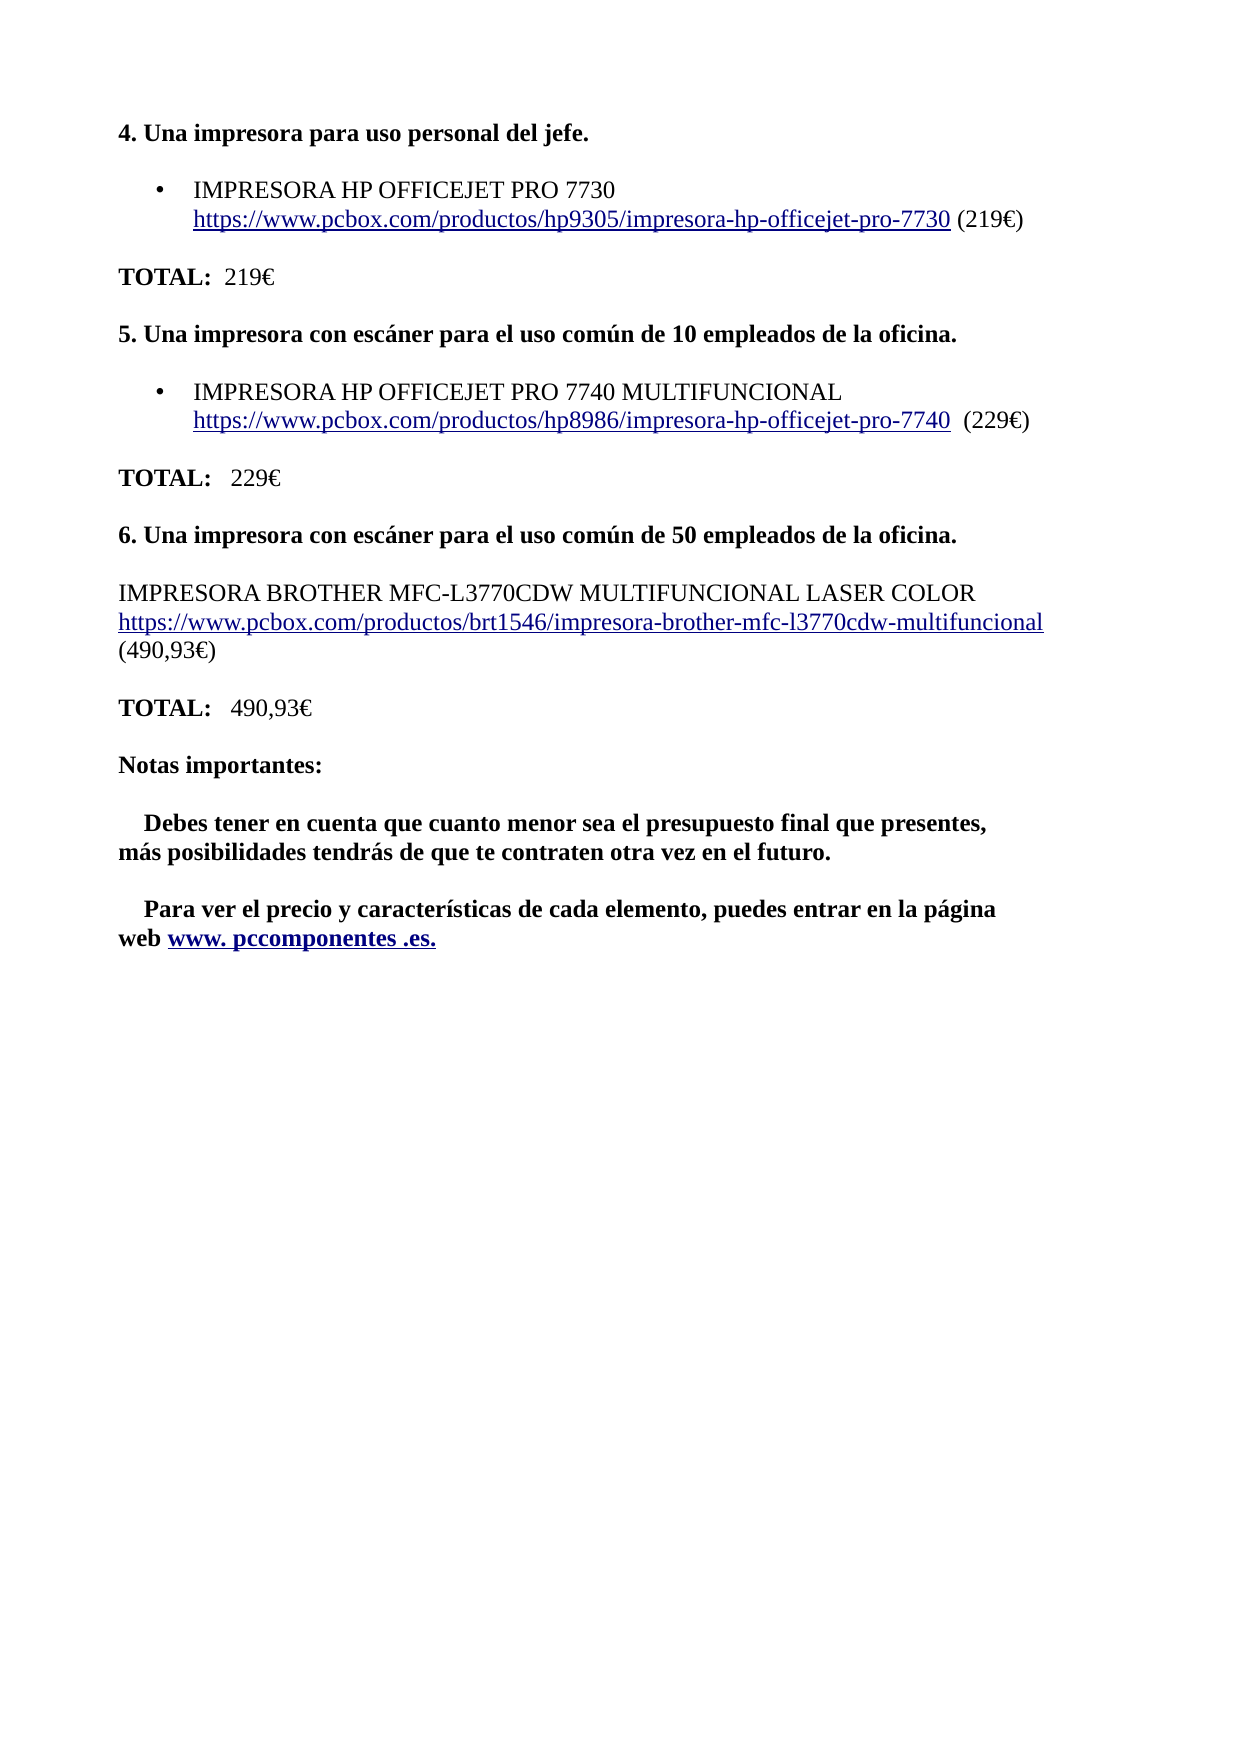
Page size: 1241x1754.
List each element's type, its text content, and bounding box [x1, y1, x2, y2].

text 4. Una impresora para uso personal del jefe. [118, 118, 1122, 147]
list IMPRESORA HP OFFICEJET PRO 7730 https://www.pcbox.com/productos/hp9305/impresora-hp-officejet-pro-7730 (219€) [156, 176, 1122, 233]
text Notas importantes: [118, 751, 1122, 779]
text  Debes tener en cuenta que cuanto menor sea el presupuesto final que presentes, [118, 808, 1122, 837]
text TOTAL: 219€ [118, 262, 1122, 291]
list IMPRESORA HP OFFICEJET PRO 7740 MULTIFUNCIONAL https://www.pcbox.com/productos/hp8986/impresora-hp-officejet-pro-7740 (229€) [156, 377, 1122, 434]
text TOTAL: 229€ [118, 463, 1122, 492]
text web www. pccomponentes .es. [118, 923, 1122, 952]
text 5. Una impresora con escáner para el uso común de 10 empleados de la oficina. [118, 319, 1122, 348]
text IMPRESORA BROTHER MFC-L3770CDW MULTIFUNCIONAL LASER COLOR https://www.pcbox.com/productos/brt1546/impresora-brother-mfc-l3770cdw-multifuncional (490,93€) [118, 578, 1122, 664]
text TOTAL: 490,93€ [118, 693, 1122, 722]
text 6. Una impresora con escáner para el uso común de 50 empleados de la oficina. [118, 521, 1122, 549]
text  Para ver el precio y características de cada elemento, puedes entrar en la página [118, 894, 1122, 923]
text más posibilidades tendrás de que te contraten otra vez en el futuro. [118, 837, 1122, 866]
